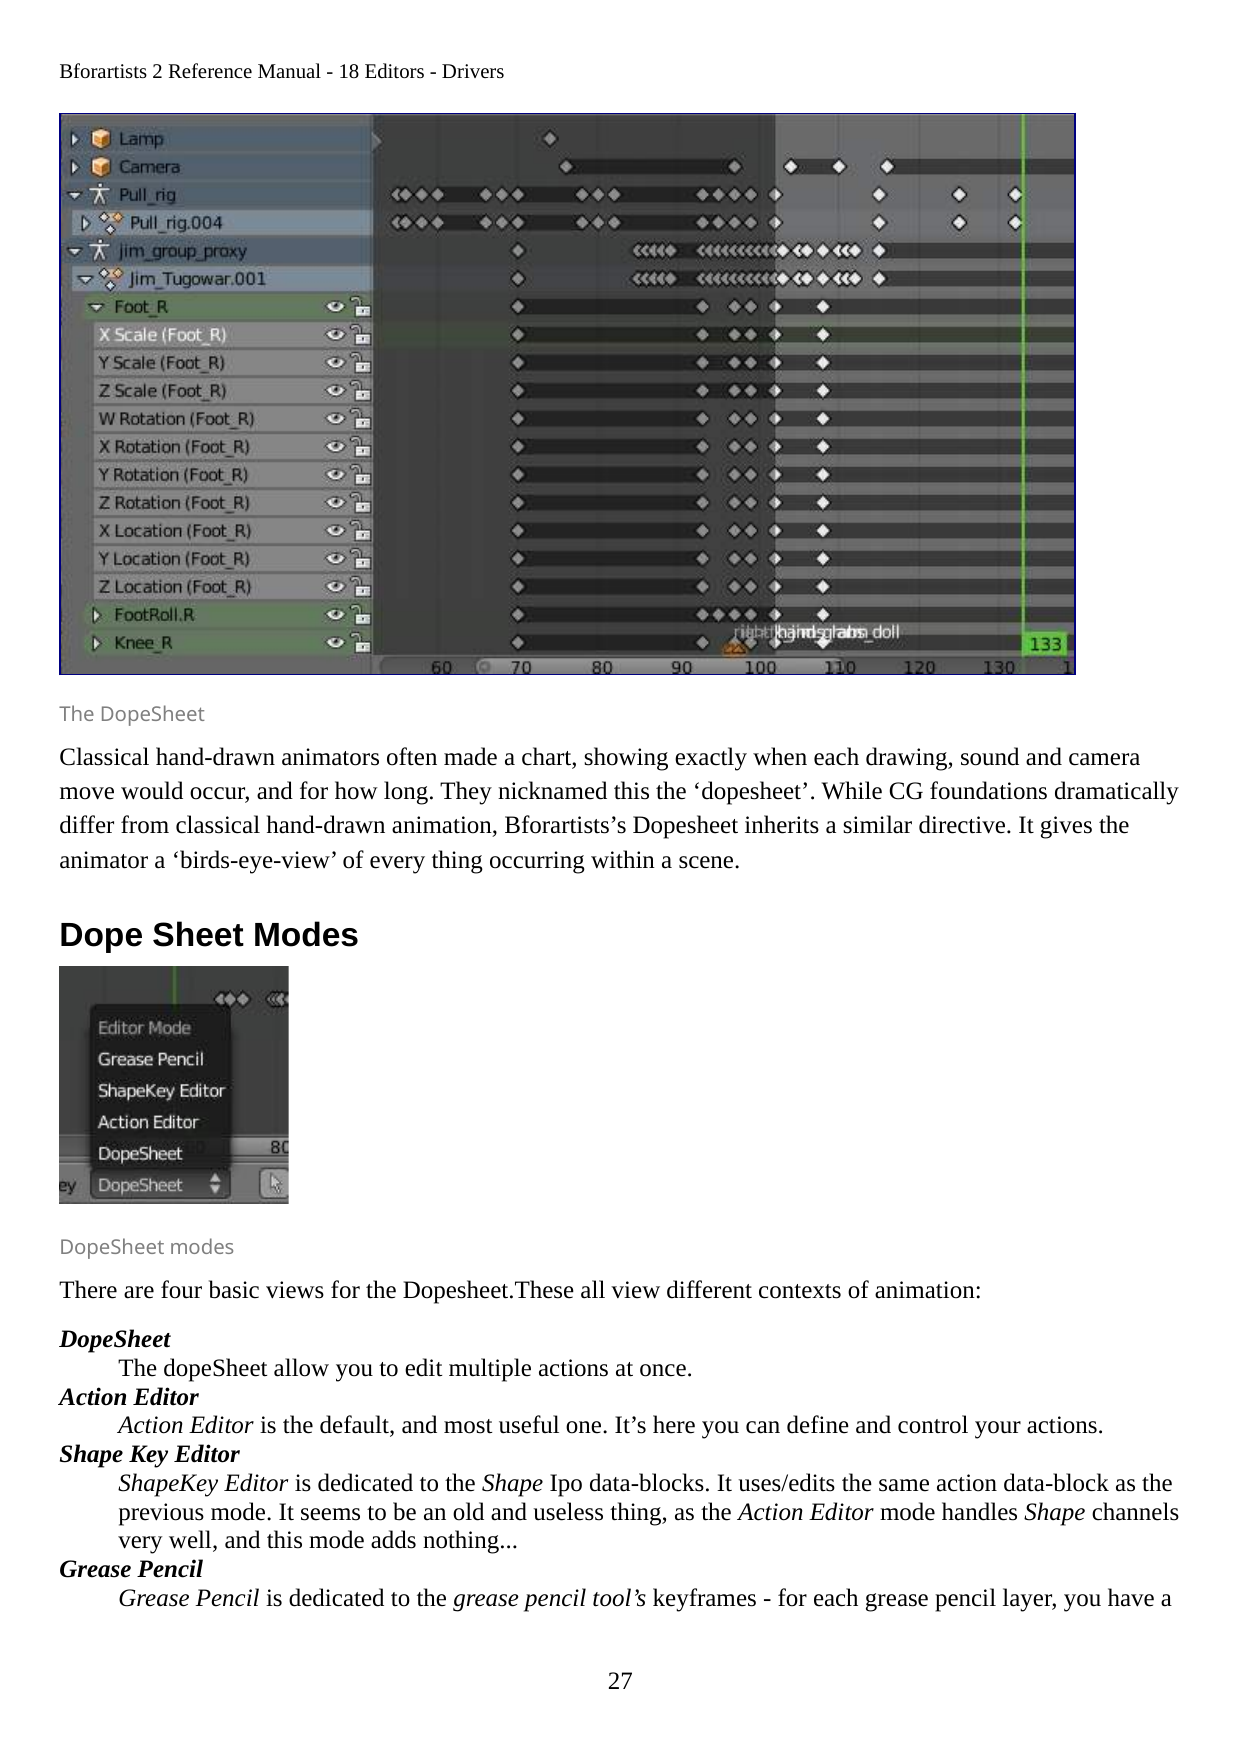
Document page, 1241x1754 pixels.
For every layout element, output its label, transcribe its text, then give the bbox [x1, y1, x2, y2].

subtitle Action Editor [59, 1382, 1181, 1410]
list ShapeKey Editor is dedicated to the Shape Ipo data-blocks. It uses/edits the same action data-block as the previous mode. It seems to be an old and useless thing, as the Action Editor mode handles Shape channels very well, and this mode adds nothing... [118, 1468, 1181, 1554]
text DopeSheet modes [59, 1229, 1181, 1260]
text There are four basic views for the Dopesheet.These all view different contexts of animation: [59, 1275, 1181, 1304]
picture [61, 114, 1074, 674]
subtitle DopeSheet [59, 1324, 1181, 1353]
list Grease Pencil is dedicated to the grease pencil tool’s keyframes - for each grease pencil layer, you have a [118, 1583, 1181, 1612]
subtitle Shape Key Editor [59, 1439, 1181, 1468]
picture [59, 966, 289, 1204]
list The dopeSheet allow you to edit multiple actions at once. [118, 1353, 1181, 1382]
text The DopeSheet [59, 696, 1181, 727]
text Classical hand-drawn animators often made a chart, showing exactly when each drawing, sound and camera move would occur, and for how long. They nicknamed this the ‘dopesheet’. While CG foundations dramatically differ from classical hand-drawn animation, Bforartists’s Dopesheet inherits a similar directive. It gives the animator a ‘birds-eye-view’ of every thing occurring within a scene. [59, 742, 1181, 874]
list Action Editor is the default, and most useful one. It’s here you can define and control your actions. [118, 1410, 1181, 1439]
subtitle Dope Sheet Modes [59, 915, 1181, 953]
subtitle Grease Pencil [59, 1554, 1181, 1583]
